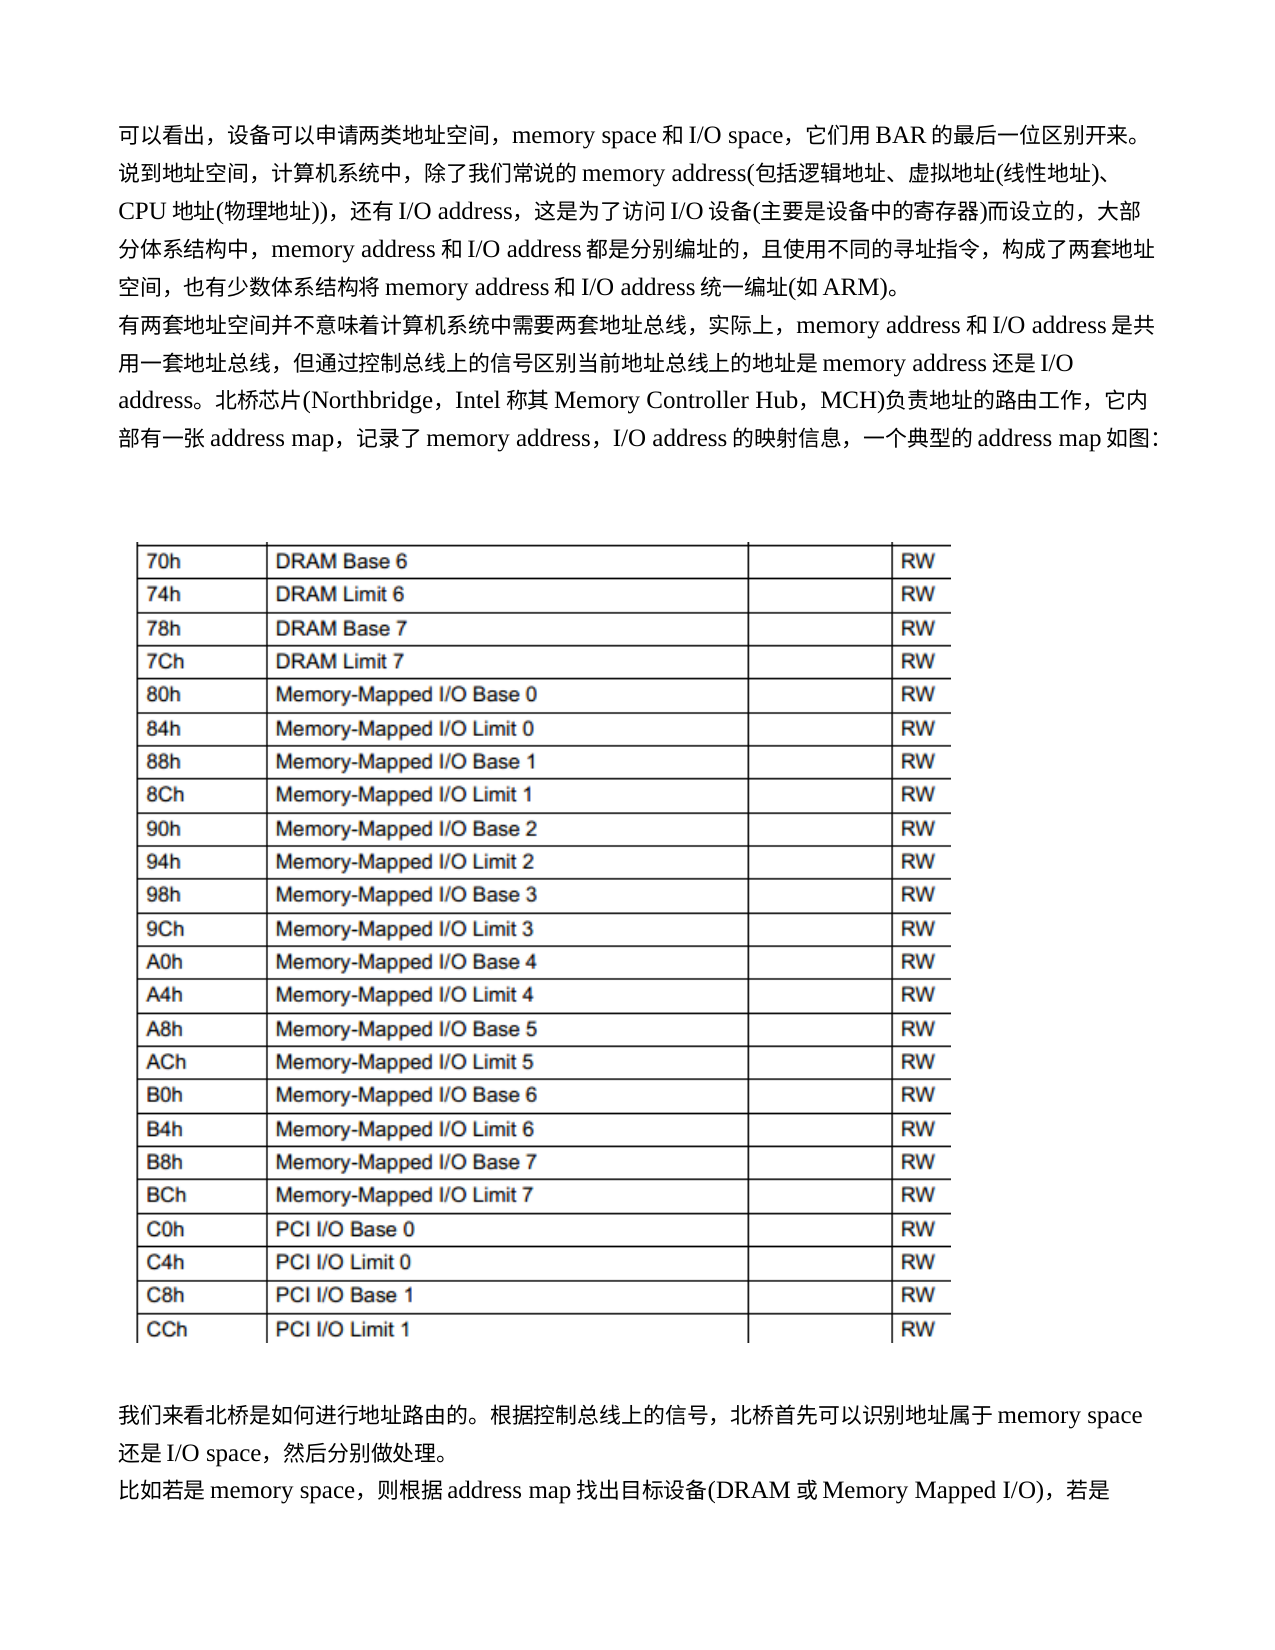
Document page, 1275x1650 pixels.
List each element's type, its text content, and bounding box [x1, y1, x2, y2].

text 说到地址空间，计算机系统中，除了我们常说的memory address(包括逻辑地址、虚拟地址(线性地址)、CPU地址(物理地址))，还有I/O address，这是为了访问I/O设备(主要是设备中的寄存器)而设立的，大部分体系结构中，memory address和I/O address都是分别编址的，且使用不同的寻址指令，构成了两套地址空间，也有少数体系结构将memory address和I/O address统一编址(如ARM)。 [118, 156, 1157, 301]
text 可以看出，设备可以申请两类地址空间，memory space和I/O space，它们用BAR的最后一位区别开来。 [118, 118, 1157, 150]
text 有两套地址空间并不意味着计算机系统中需要两套地址总线，实际上，memory address和I/O address是共用一套地址总线，但通过控制总线上的信号区别当前地址总线上的地址是memory address还是I/O address。北桥芯片(Northbridge，Intel称其Memory Controller Hub，MCH)负责地址的路由工作，它内部有一张address map，记录了memory address，I/O address的映射信息，一个典型的address map如图： [118, 308, 1157, 453]
text 比如若是memory space，则根据address map找出目标设备(DRAM或Memory Mapped I/O)，若是 [118, 1473, 1157, 1505]
text 我们来看北桥是如何进行地址路由的。根据控制总线上的信号，北桥首先可以识别地址属于memory space还是I/O space，然后分别做处理。 [118, 1398, 1157, 1467]
picture [118, 542, 951, 1343]
